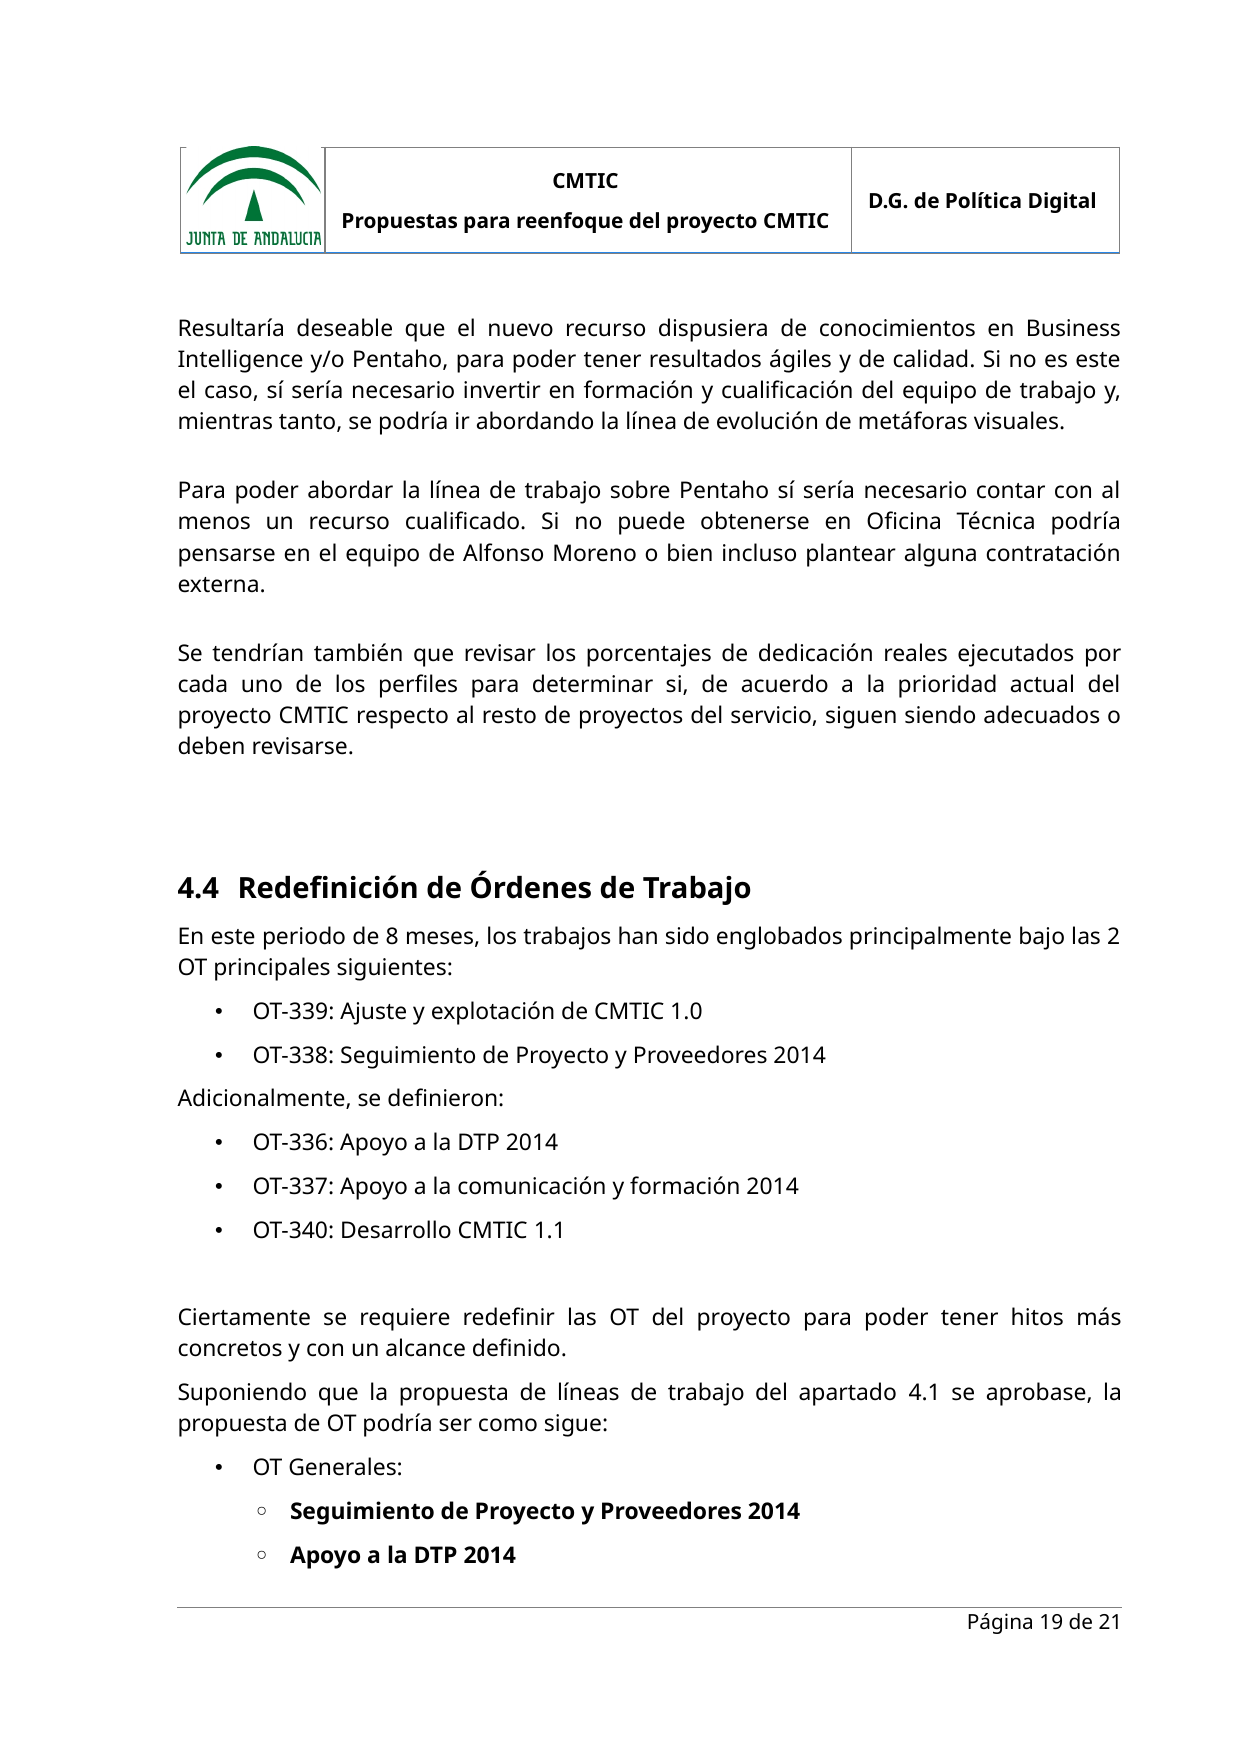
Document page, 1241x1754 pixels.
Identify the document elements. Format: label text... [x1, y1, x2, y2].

picture [186, 146, 321, 245]
list Apoyo a la DTP 2014 [252, 1539, 1122, 1570]
text Se tendrían también que revisar los porcentajes de dedicación reales ejecutados por cada uno de los perfiles para determinar si, de acuerdo a la prioridad actual del proyecto CMTIC respecto al resto de proyectos del servicio, siguen siendo adecuados o deben revisarse. [177, 636, 1122, 761]
list OT-338: Seguimiento de Proyecto y Proveedores 2014 [215, 1039, 1122, 1070]
text En este periodo de 8 meses, los trabajos han sido englobados principalmente bajo las 2 OT principales siguientes: [177, 920, 1122, 982]
text Para poder abordar la línea de trabajo sobre Pentaho sí sería necesario contar con al menos un recurso cualificado. Si no puede obtenerse en Oficina Técnica podría pensarse en el equipo de Alfonso Moreno o bien incluso plantear alguna contratación externa. [177, 474, 1122, 599]
subtitle Redefinición de Órdenes de Trabajo [177, 868, 1122, 907]
text Ciertamente se requiere redefinir las OT del proyecto para poder tener hitos más concretos y con un alcance definido. [177, 1301, 1122, 1364]
text Adicionalmente, se definieron: [177, 1082, 1122, 1114]
text Suponiendo que la propuesta de líneas de trabajo del apartado 4.1 se aprobase, la propuesta de OT podría ser como sigue: [177, 1376, 1122, 1439]
list OT-339: Ajuste y explotación de CMTIC 1.0 [215, 995, 1122, 1026]
list OT-340: Desarrollo CMTIC 1.1 [215, 1214, 1122, 1245]
list OT-337: Apoyo a la comunicación y formación 2014 [215, 1170, 1122, 1201]
list Seguimiento de Proyecto y Proveedores 2014 [252, 1495, 1122, 1526]
list OT Generales: [215, 1451, 1122, 1482]
list OT-336: Apoyo a la DTP 2014 [215, 1126, 1122, 1157]
text Resultaría deseable que el nuevo recurso dispusiera de conocimientos en Business Intelligence y/o Pentaho, para poder tener resultados ágiles y de calidad. Si no es este el caso, sí sería necesario invertir en formación y cualificación del equipo de trabajo y, mientras tanto, se podría ir abordando la línea de evolución de metáforas visuales. [177, 311, 1122, 436]
